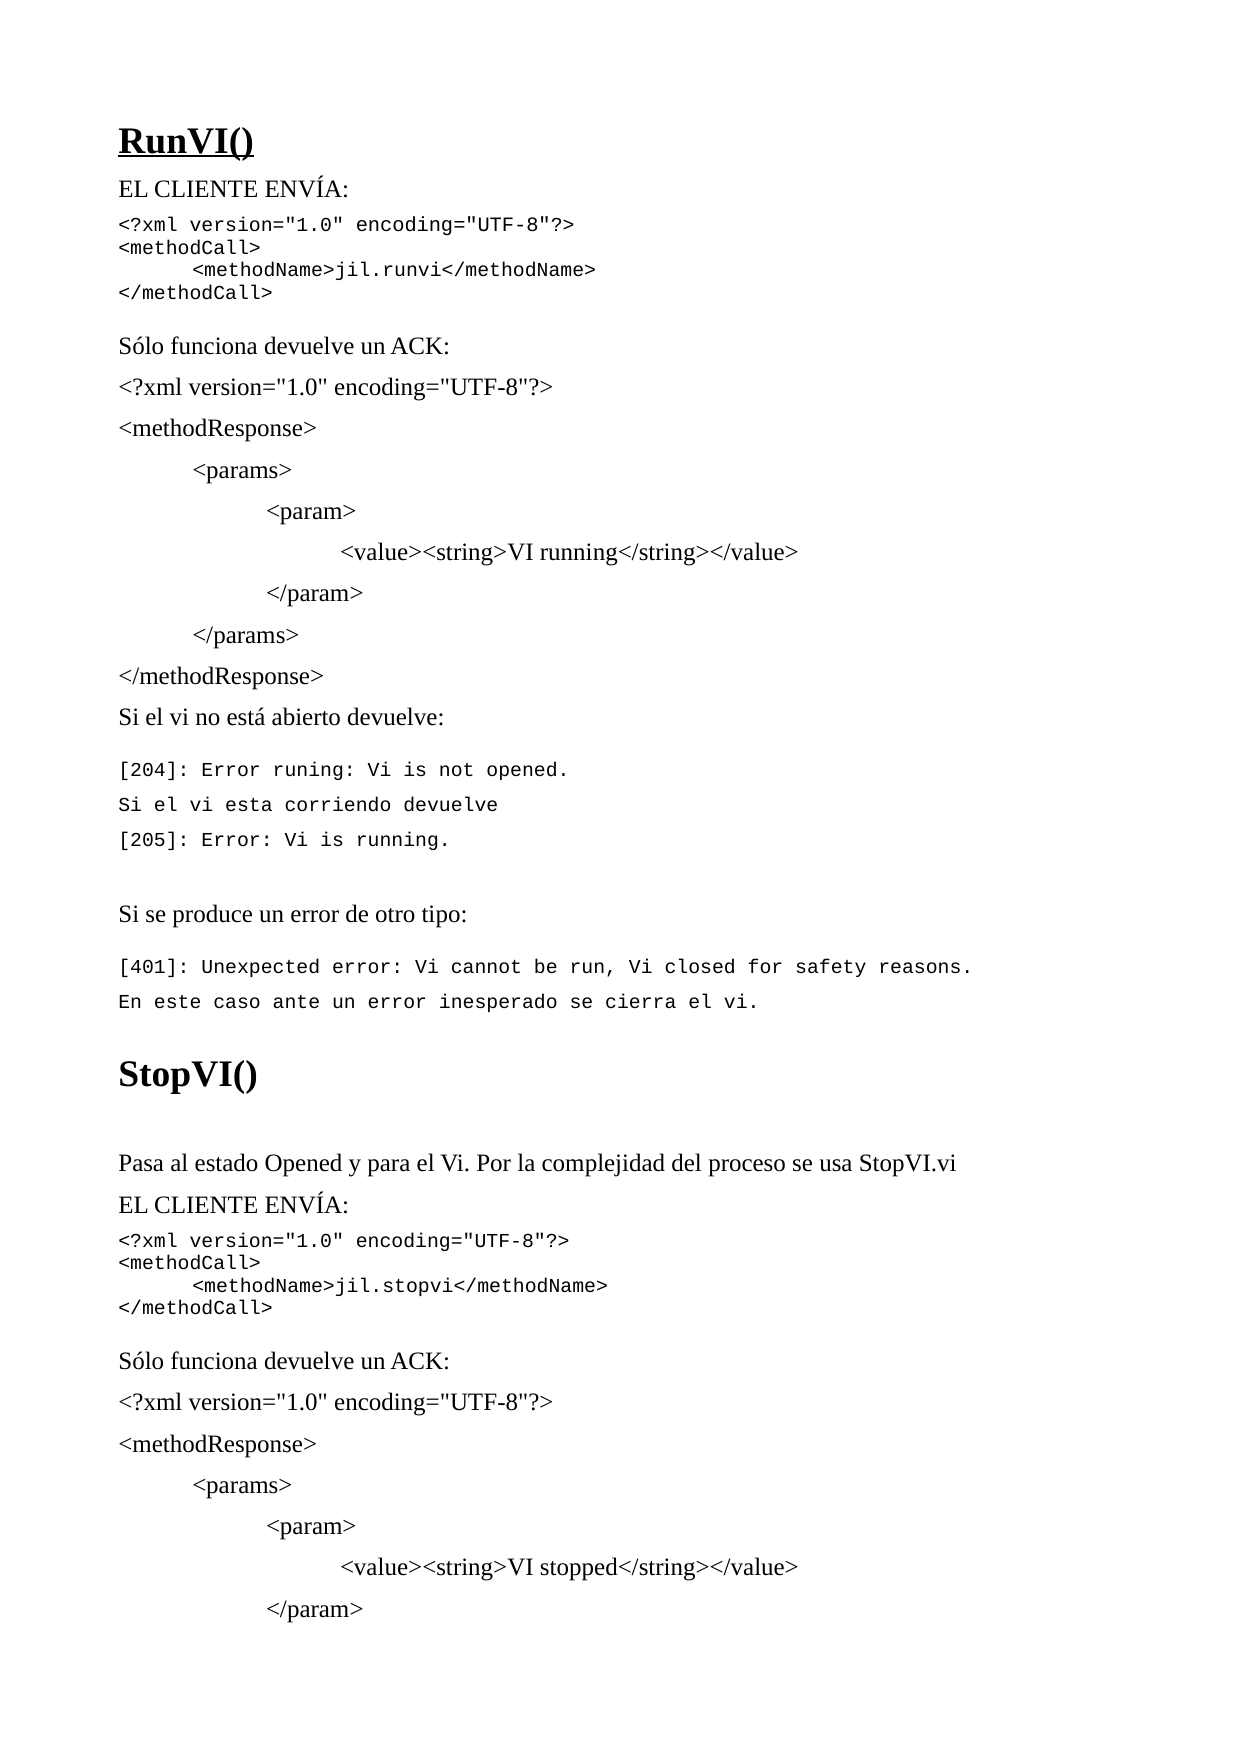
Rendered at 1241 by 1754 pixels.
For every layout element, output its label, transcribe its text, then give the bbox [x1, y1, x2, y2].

text Pasa al estado Opened y para el Vi. Por la complejidad del proceso se usa StopVI.vi [118, 1148, 1122, 1177]
text </params> [118, 620, 1122, 648]
text <value><string>VI running</string></value> [118, 537, 1122, 566]
text <?xml version="1.0" encoding="UTF-8"?> [118, 1387, 1122, 1416]
text Si el vi esta corriendo devuelve [118, 794, 1122, 817]
text Si se produce un error de otro tipo: [118, 899, 1122, 928]
text Si el vi no está abierto devuelve: [118, 702, 1122, 731]
text Sólo funciona devuelve un ACK: [118, 1346, 1122, 1375]
text <methodName>jil.runvi</methodName> [118, 260, 1122, 283]
text </methodCall> [118, 1298, 1122, 1321]
text <param> [118, 496, 1122, 525]
subtitle StopVI() [118, 1052, 1122, 1095]
text </methodCall> [118, 283, 1122, 305]
text <methodCall> [118, 238, 1122, 260]
text </param> [118, 578, 1122, 607]
text <params> [118, 455, 1122, 483]
text <params> [118, 1470, 1122, 1499]
text En este caso ante un error inesperado se cierra el vi. [118, 992, 1122, 1014]
text </methodResponse> [118, 661, 1122, 690]
text <value><string>VI stopped</string></value> [118, 1552, 1122, 1581]
text [204]: Error runing: Vi is not opened. [118, 760, 1122, 782]
subtitle RunVI() [118, 118, 1122, 161]
text </param> [118, 1594, 1122, 1622]
text <?xml version="1.0" encoding="UTF-8"?> [118, 372, 1122, 401]
text <param> [118, 1511, 1122, 1540]
text Sólo funciona devuelve un ACK: [118, 331, 1122, 360]
text <?xml version="1.0" encoding="UTF-8"?> [118, 215, 1122, 238]
text EL CLIENTE ENVÍA: [118, 1190, 1122, 1218]
text <methodName>jil.stopvi</methodName> [118, 1276, 1122, 1298]
text [401]: Unexpected error: Vi cannot be run, Vi closed for safety reasons. [118, 957, 1122, 979]
text [205]: Error: Vi is running. [118, 829, 1122, 852]
text EL CLIENTE ENVÍA: [118, 174, 1122, 202]
text <methodResponse> [118, 413, 1122, 442]
text <methodCall> [118, 1253, 1122, 1276]
text <?xml version="1.0" encoding="UTF-8"?> [118, 1231, 1122, 1253]
text <methodResponse> [118, 1429, 1122, 1457]
